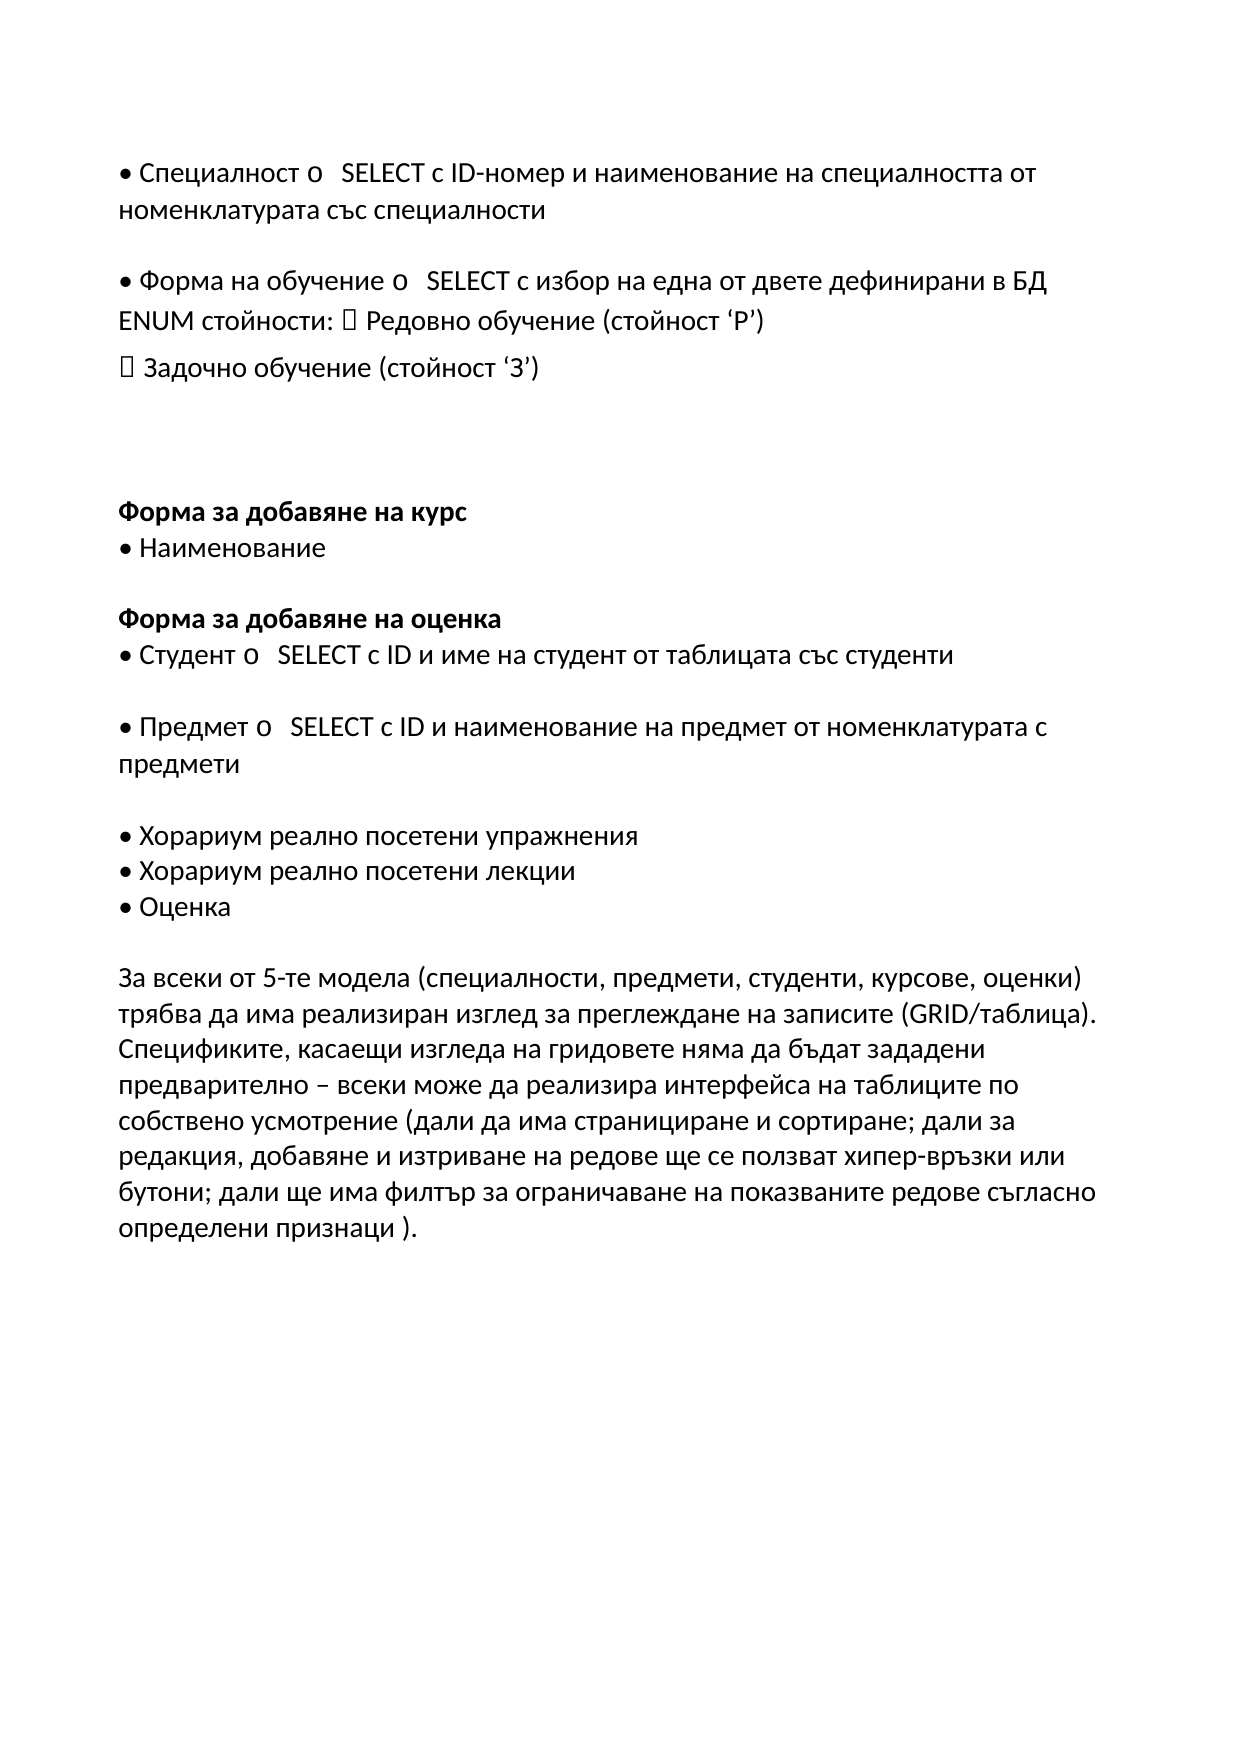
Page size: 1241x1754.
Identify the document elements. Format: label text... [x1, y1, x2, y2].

text • Специалност o SELECT с ID-номер и наименование на специалността от номенклатурата със специалности [118, 154, 1122, 226]
text • Предмет o SELECT с ID и наименование на предмет от номенклатурата с предмети [118, 708, 1122, 781]
text • Хорариум реално посетени лекции [118, 852, 1122, 888]
text • Наименование [118, 529, 1122, 564]
text • Оценка [118, 888, 1122, 924]
text Форма за добавяне на курс [118, 493, 1122, 529]
text • Хорариум реално посетени упражнения [118, 817, 1122, 852]
text  Задочно обучение (стойност ‘З’) [118, 347, 1122, 386]
text • Студент o SELECT с ID и име на студент от таблицата със студенти [118, 636, 1122, 673]
text • Форма на обучение o SELECT с избор на една от двете дефинирани в БД ENUM стойности:  Редовно обучение (стойност ‘Р’) [118, 262, 1122, 339]
text За всеки от 5-те модела (специалности, предмети, студенти, курсове, оценки) трябва да има реализиран изглед за преглеждане на записите (GRID/таблица). Спецификите, касаещи изгледа на гридовете няма да бъдат зададени предварително – всеки може да реализира интерфейса на таблиците по собствено усмотрение (дали да има странициране и сортиране; дали за редакция, добавяне и изтриване на редове ще се ползват хипер-връзки или бутони; дали ще има филтър за ограничаване на показваните редове съгласно определени признаци ). [118, 959, 1122, 1244]
text Форма за добавяне на оценка [118, 600, 1122, 636]
